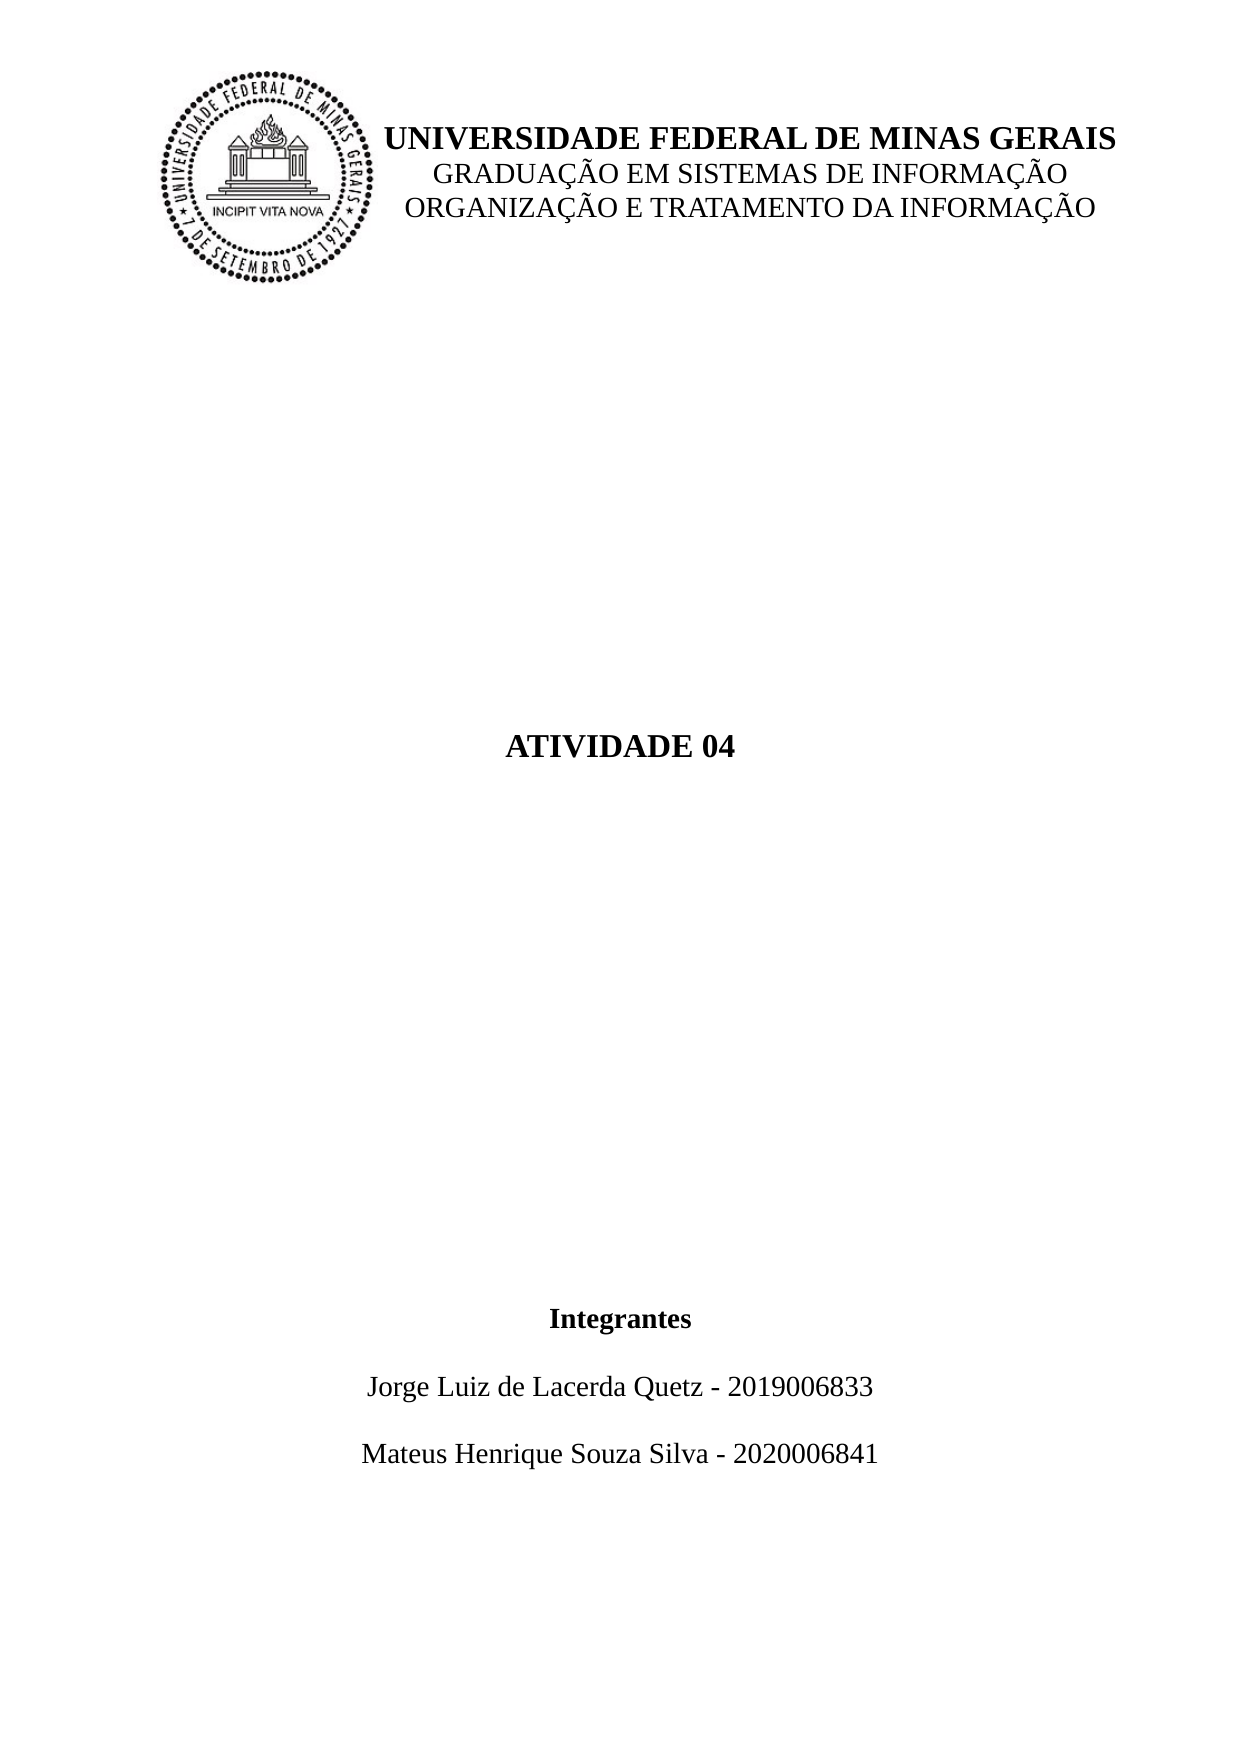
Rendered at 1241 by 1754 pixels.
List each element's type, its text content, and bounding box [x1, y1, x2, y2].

text [118, 156, 156, 190]
text UNIVERSIDADE FEDERAL DE MINAS GERAIS [379, 118, 1122, 156]
text Mateus Henrique Souza Silva - 2020006841 [118, 1436, 1122, 1469]
text Jorge Luiz de Lacerda Quetz - 2019006833 [118, 1369, 1122, 1402]
text [118, 190, 156, 223]
text ATIVIDADE 04 [118, 727, 1122, 765]
text ORGANIZAÇÃO E TRATAMENTO DA INFORMAÇÃO [379, 190, 1122, 223]
text Integrantes [118, 1302, 1122, 1335]
text GRADUAÇÃO EM SISTEMAS DE INFORMAÇÃO [379, 156, 1122, 190]
text [118, 118, 156, 156]
picture [156, 71, 379, 290]
